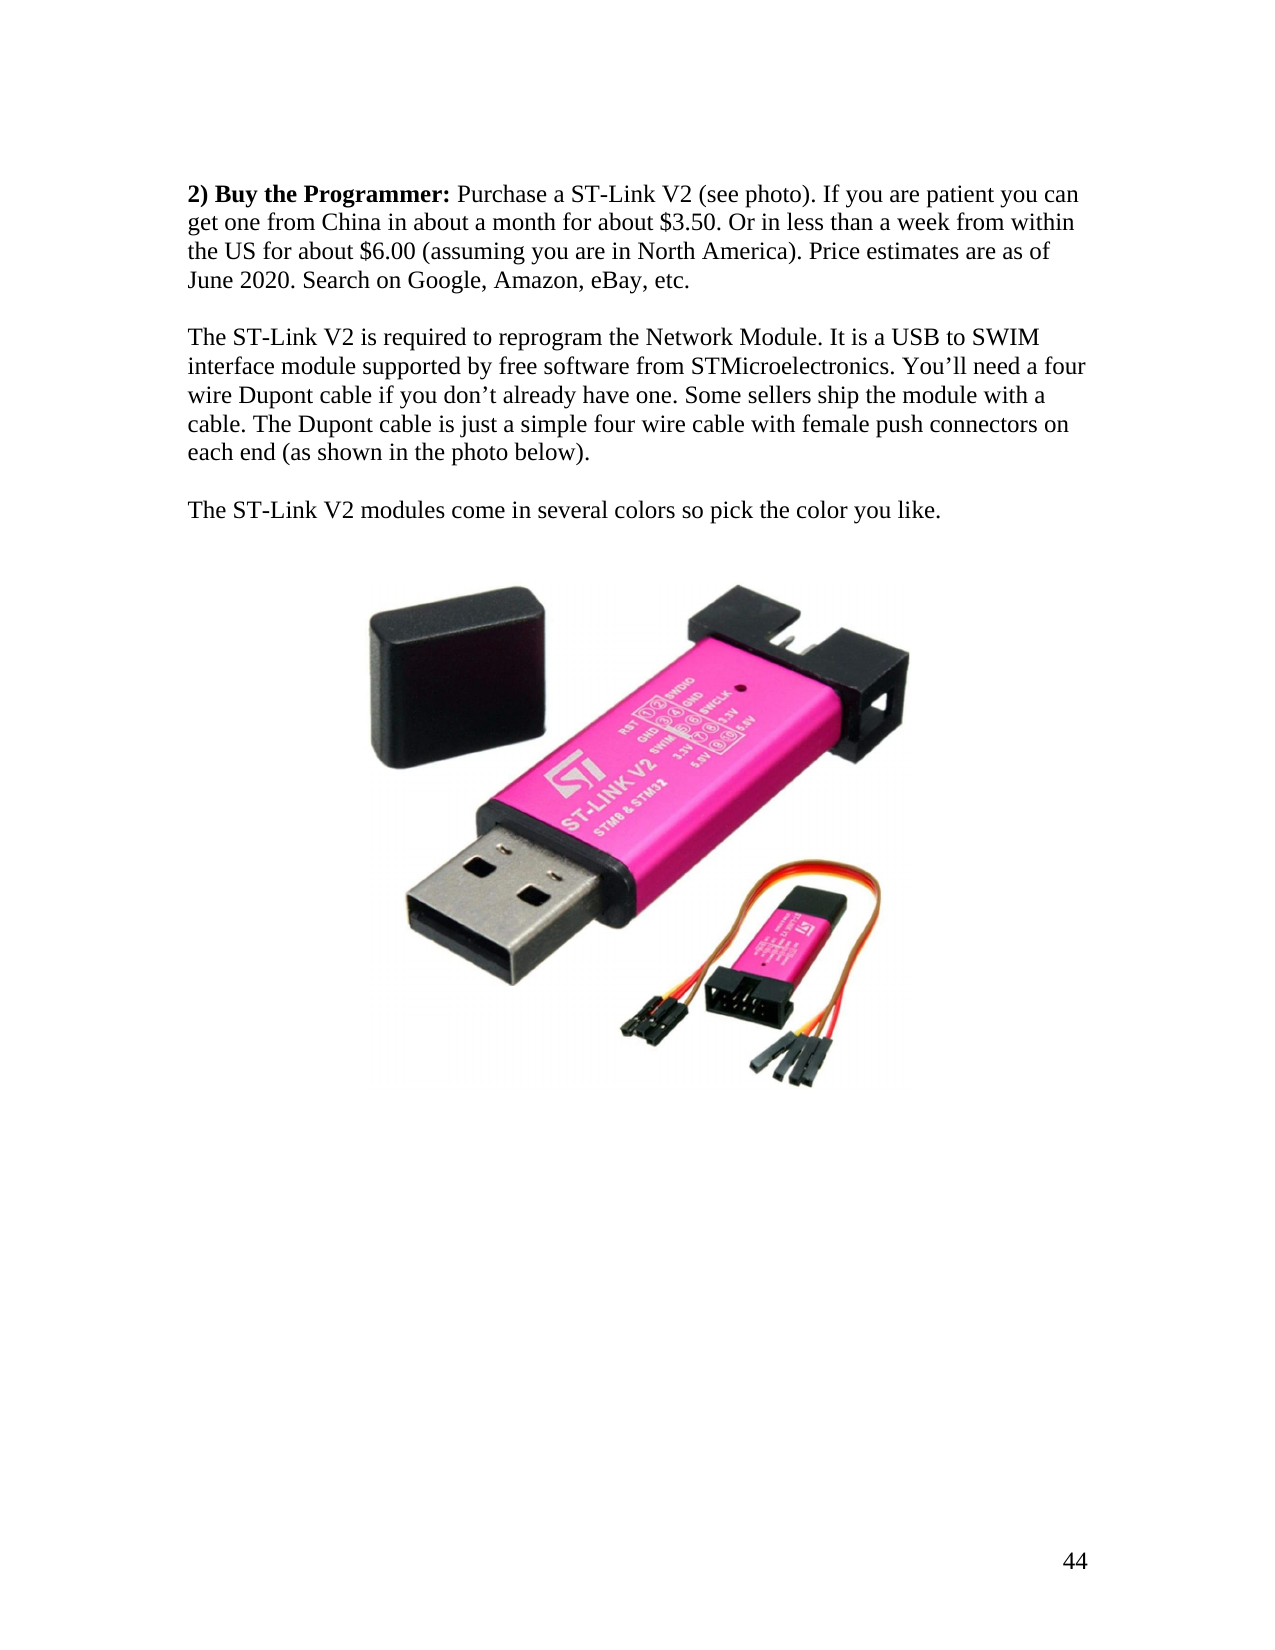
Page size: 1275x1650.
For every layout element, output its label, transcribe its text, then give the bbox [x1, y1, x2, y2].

text The ST-Link V2 is required to reprogram the Network Module. It is a USB to SWIM interface module supported by free software from STMicroelectronics. You’ll need a four wire Dupont cable if you don’t already have one. Some sellers ship the module with a cable. The Dupont cable is just a simple four wire cable with female push connectors on each end (as shown in the photo below). [187, 322, 1087, 466]
picture [364, 581, 911, 1089]
text The ST-Link V2 modules come in several colors so pick the color you like. [187, 495, 1087, 524]
text 2) Buy the Programmer: Purchase a ST-Link V2 (see photo). If you are patient you can get one from China in about a month for about $3.50. Or in less than a week from within the US for about $6.00 (assuming you are in North America). Price estimates are as of June 2020. Search on Google, Amazon, eBay, etc. [187, 179, 1087, 294]
